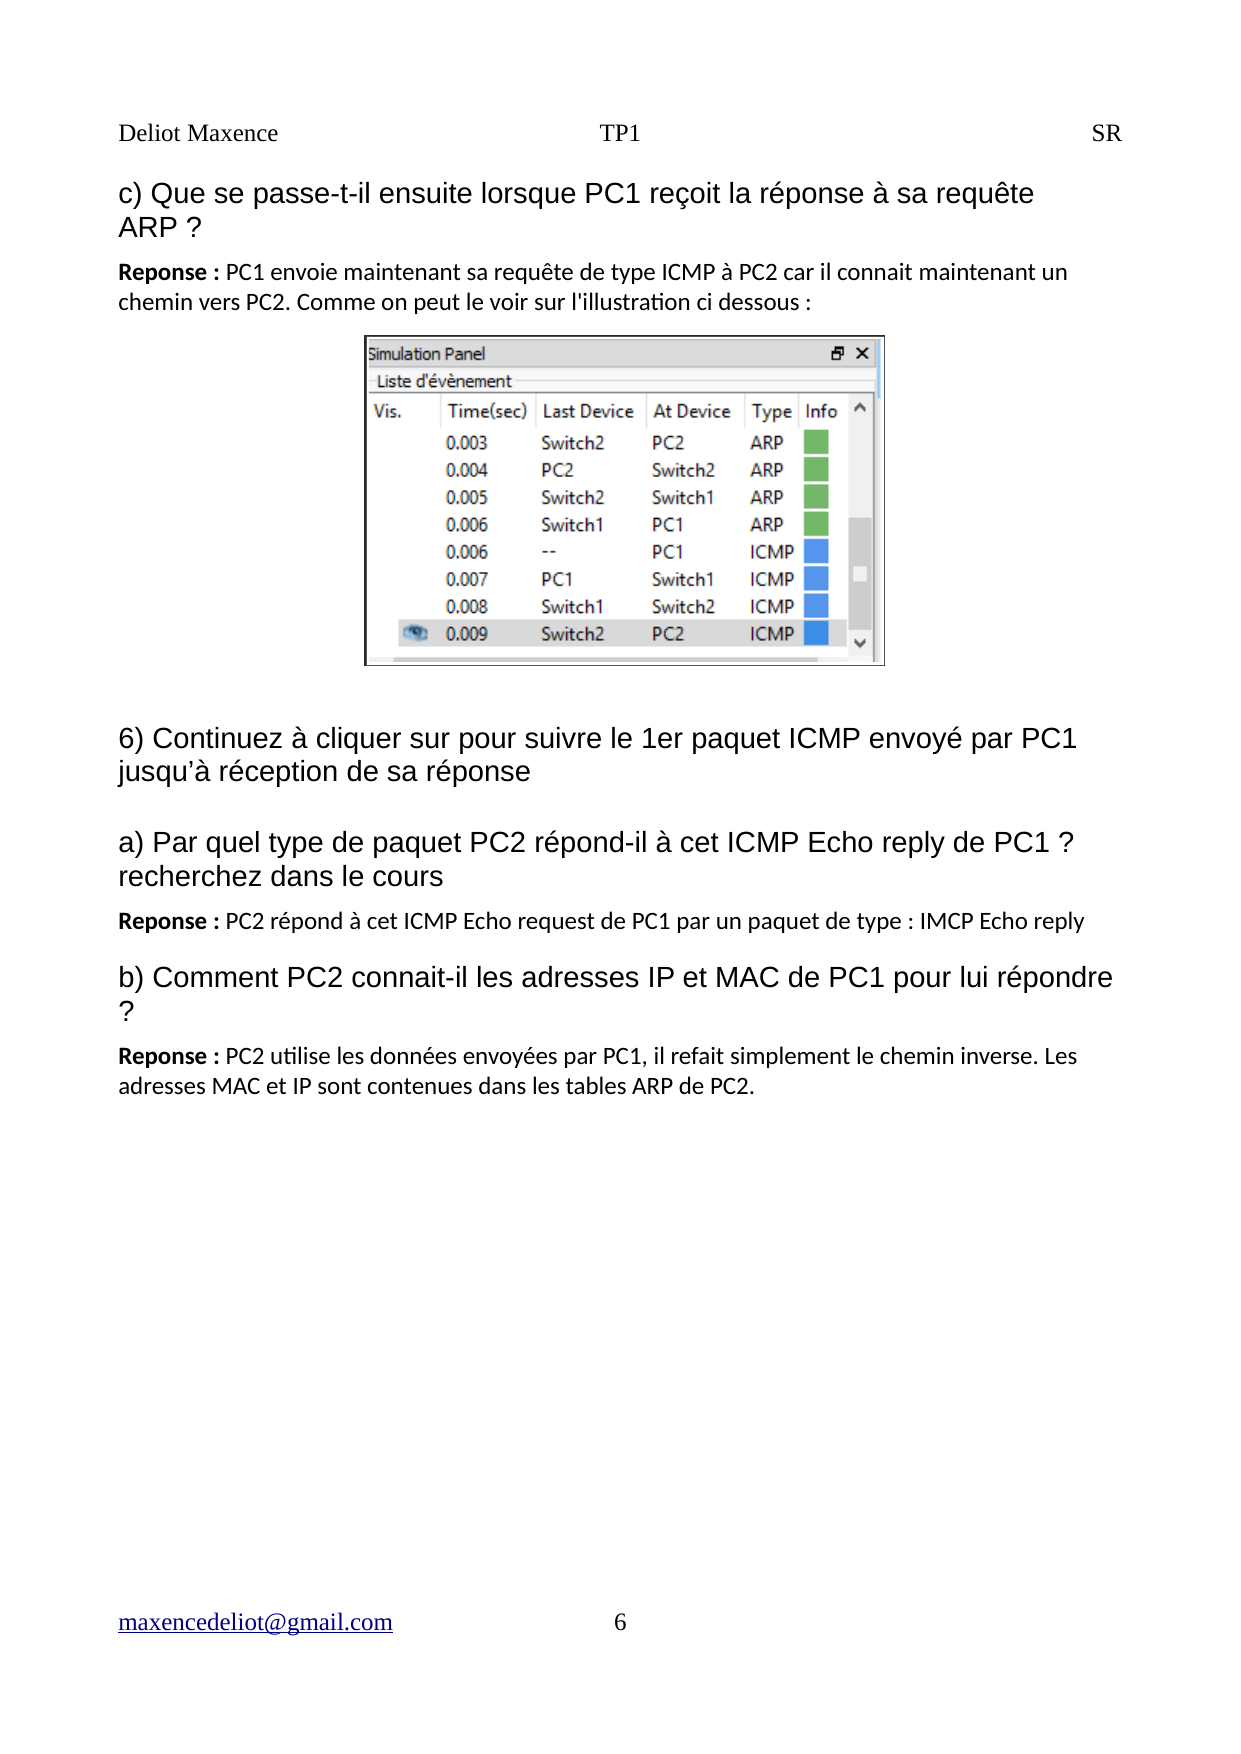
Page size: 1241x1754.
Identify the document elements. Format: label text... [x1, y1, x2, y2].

subtitle c) Que se passe-t-il ensuite lorsque PC1 reçoit la réponse à sa requête ARP ? [118, 176, 1122, 243]
picture [368, 339, 881, 662]
subtitle b) Comment PC2 connait-il les adresses IP et MAC de PC1 pour lui répondre ? [118, 960, 1122, 1027]
text Reponse : PC1 envoie maintenant sa requête de type ICMP à PC2 car il connait maintenant un chemin vers PC2. Comme on peut le voir sur l'illustration ci dessous : [118, 256, 1122, 317]
text Reponse : PC2 utilise les données envoyées par PC1, il refait simplement le chemin inverse. Les adresses MAC et IP sont contenues dans les tables ARP de PC2. [118, 1040, 1122, 1101]
subtitle 6) Continuez à cliquer sur pour suivre le 1er paquet ICMP envoyé par PC1 jusqu’à réception de sa réponse [118, 721, 1122, 788]
subtitle a) Par quel type de paquet PC2 répond-il à cet ICMP Echo reply de PC1 ? recherchez dans le cours [118, 825, 1122, 892]
text Reponse : PC2 répond à cet ICMP Echo request de PC1 par un paquet de type : IMCP Echo reply [118, 905, 1122, 935]
